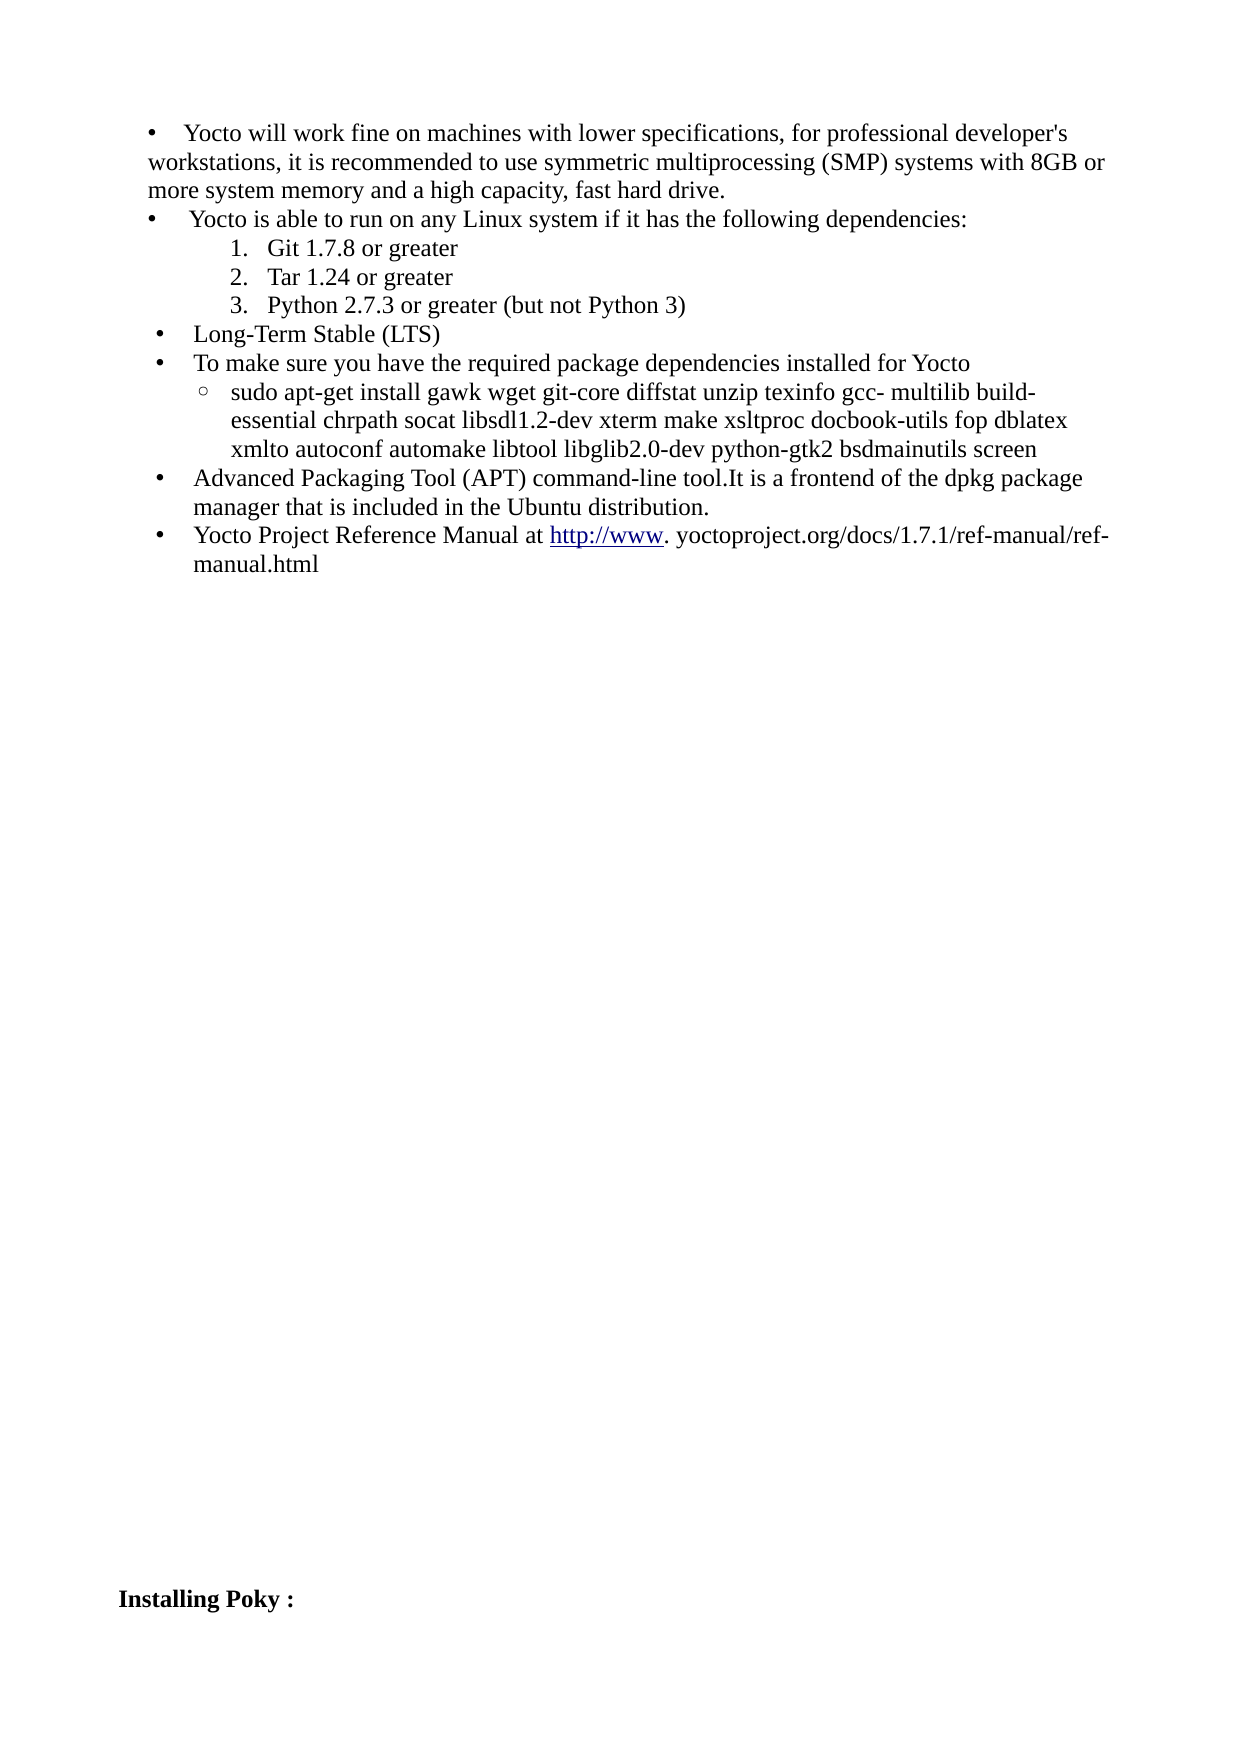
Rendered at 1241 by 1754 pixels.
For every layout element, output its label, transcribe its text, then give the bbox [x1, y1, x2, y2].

list Yocto Project Reference Manual at http://www. yoctoproject.org/docs/1.7.1/ref-manual/ref-manual.html [156, 521, 1122, 578]
list sudo apt-get install gawk wget git-core diffstat unzip texinfo gcc- multilib build-essential chrpath socat libsdl1.2-dev xterm make xsltproc docbook-utils fop dblatex xmlto autoconf automake libtool libglib2.0-dev python-gtk2 bsdmainutils screen [193, 377, 1122, 463]
list To make sure you have the required package dependencies installed for Yocto [156, 348, 1122, 377]
list workstations, it is recommended to use symmetric multiprocessing (SMP) systems with 8GB or more system memory and a high capacity, fast hard drive. [148, 147, 1122, 204]
text Installing Poky : [118, 1584, 1122, 1613]
list Yocto is able to run on any Linux system if it has the following dependencies: [148, 204, 1122, 233]
list Tar 1.24 or greater [229, 262, 1122, 291]
list Python 2.7.3 or greater (but not Python 3) [229, 291, 1122, 319]
list Long-Term Stable (LTS) [156, 319, 1122, 348]
list Git 1.7.8 or greater [229, 233, 1122, 262]
list Advanced Packaging Tool (APT) command-line tool.It is a frontend of the dpkg package manager that is included in the Ubuntu distribution. [156, 463, 1122, 521]
list Yocto will work fine on machines with lower specifications, for professional developer's [148, 118, 1122, 147]
